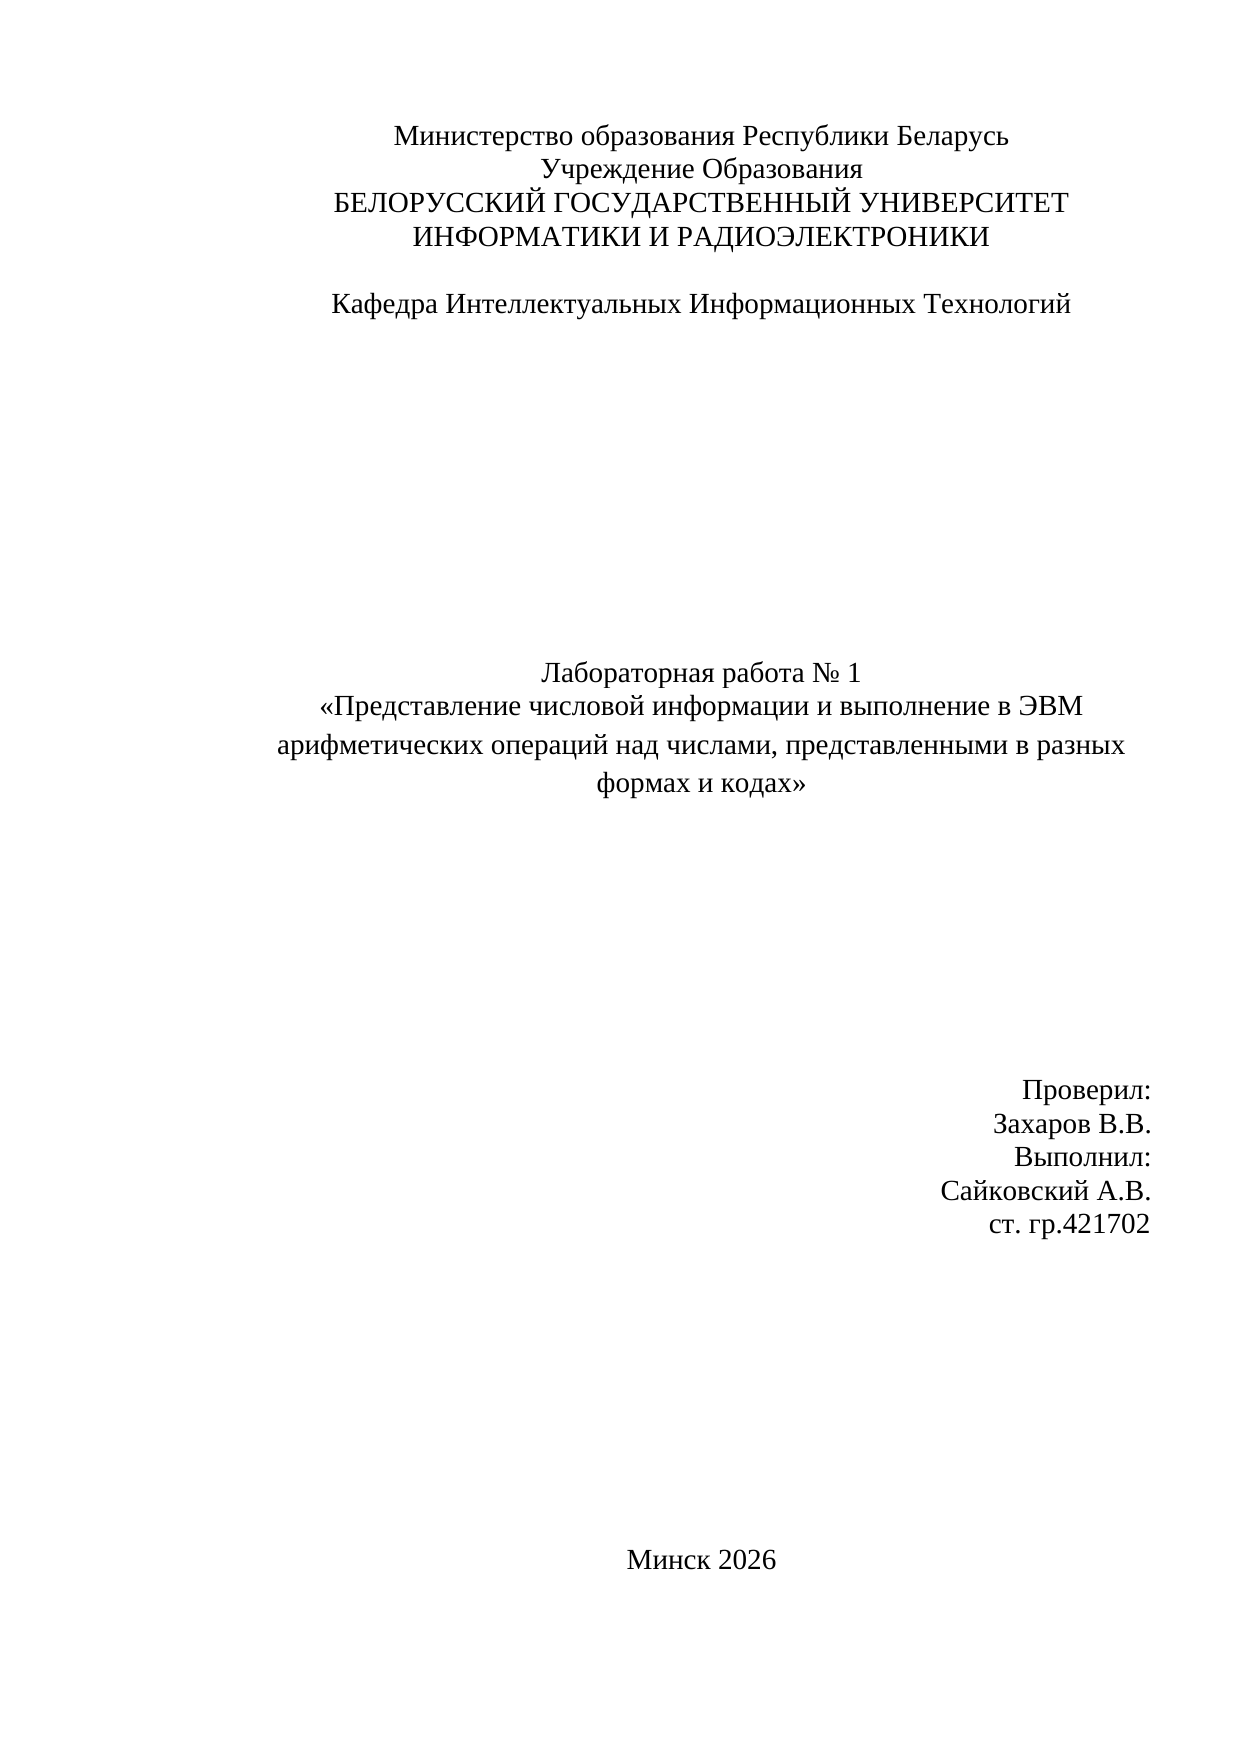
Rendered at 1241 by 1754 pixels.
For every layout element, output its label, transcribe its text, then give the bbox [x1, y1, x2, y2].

text Министерство образования Республики Беларусь [177, 118, 1152, 152]
text «Представление числовой информации и выполнение в ЭВМ [177, 688, 1152, 722]
text арифметических операций над числами, представленными в разных [177, 727, 1152, 760]
text Минск 2026 [177, 1542, 1152, 1575]
text БЕЛОРУССКИЙ ГОСУДАРСТВЕННЫЙ УНИВЕРСИТЕТ [177, 185, 1152, 219]
text Учреждение Образования [177, 152, 1152, 185]
text Сайковский А.В. [177, 1173, 1152, 1206]
text Проверил: [177, 1072, 1152, 1106]
text ИНФОРМАТИКИ И РАДИОЭЛЕКТРОНИКИ [177, 219, 1152, 252]
text ст. гр.421702 [177, 1206, 1152, 1240]
text формах и кодах» [177, 765, 1152, 799]
text Лабораторная работа № 1 [177, 655, 1152, 688]
text Выполнил: [177, 1139, 1152, 1173]
text Кафедра Интеллектуальных Информационных Технологий [177, 286, 1152, 319]
text Захаров В.В. [177, 1106, 1152, 1139]
